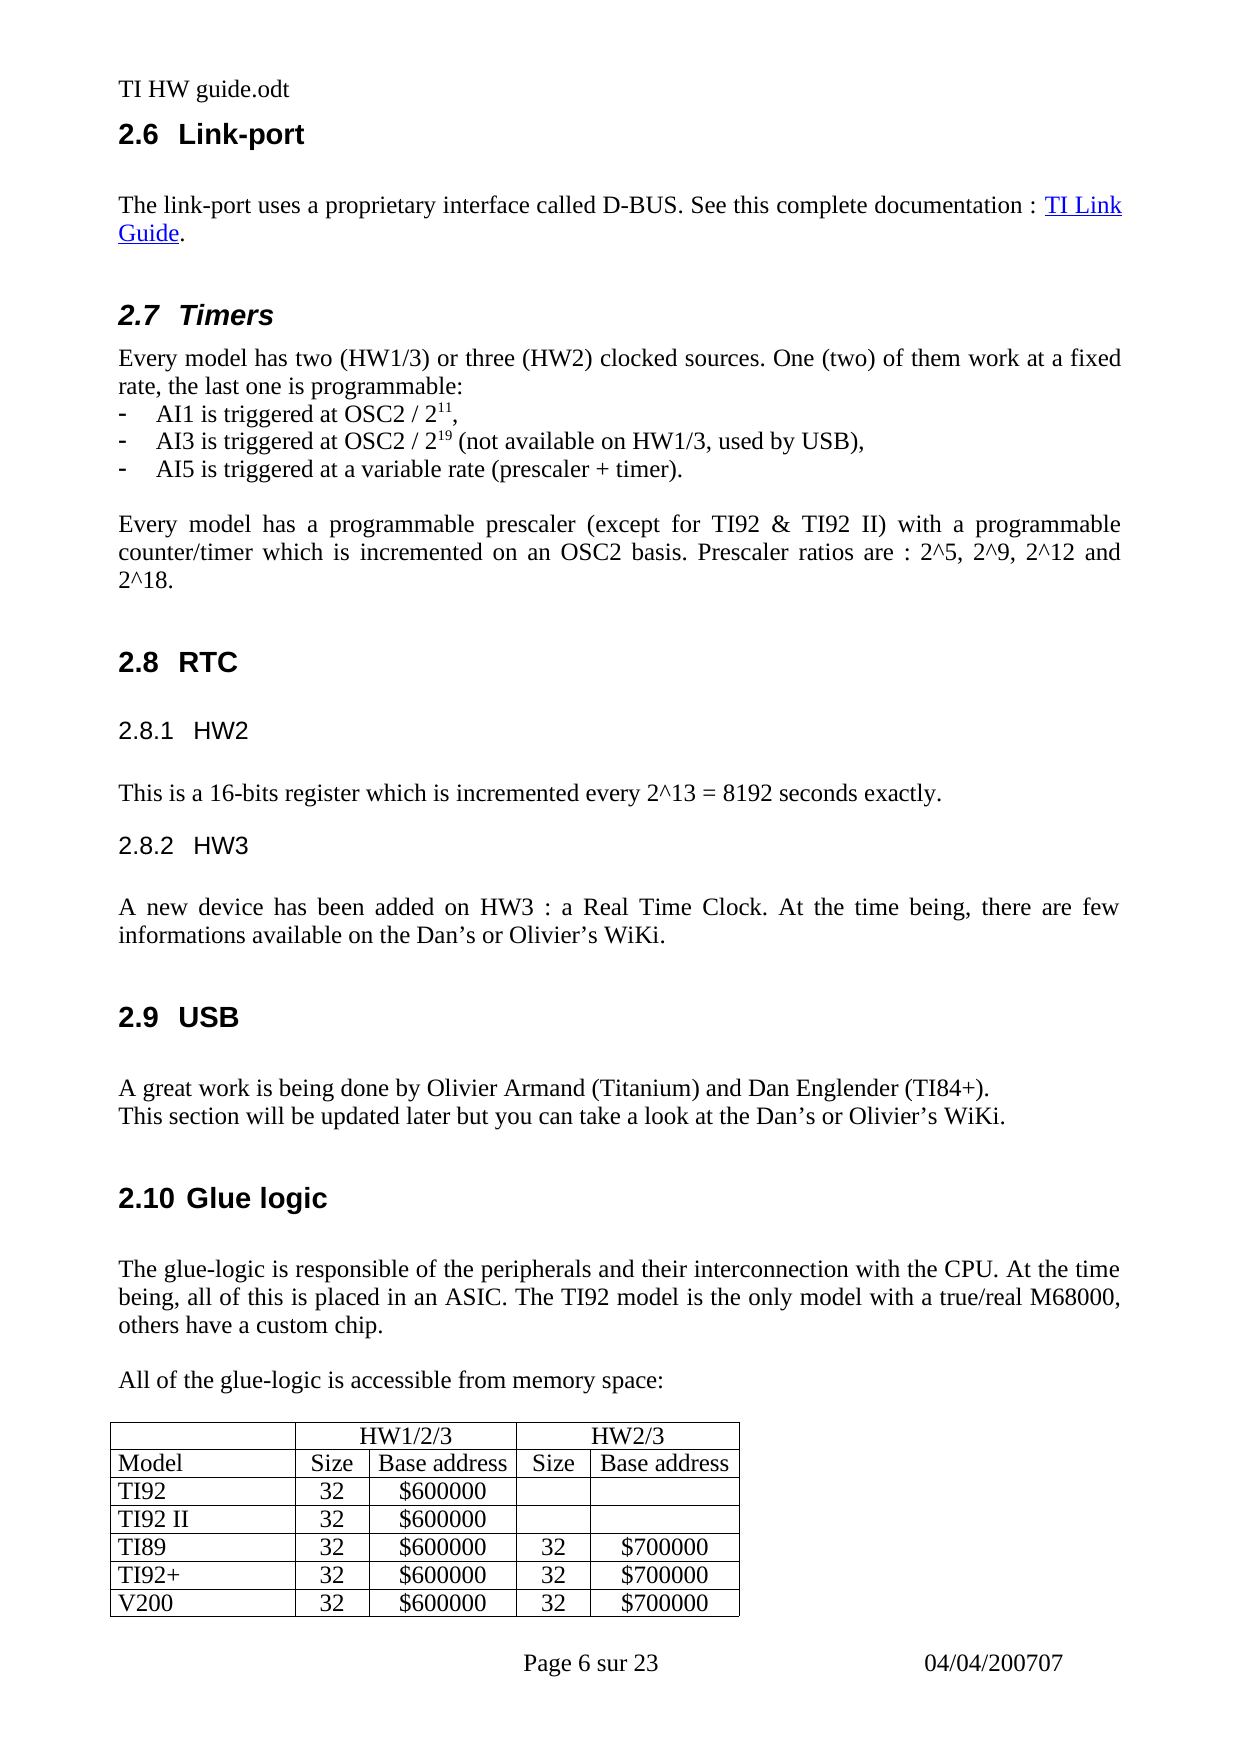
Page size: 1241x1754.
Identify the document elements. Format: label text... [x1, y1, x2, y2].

table_cell Size [296, 1450, 369, 1477]
text The glue-logic is responsible of the peripherals and their interconnection with the CPU. At the time being, all of this is placed in an ASIC. The TI92 model is the only model with a true/real M68000, others have a custom chip. [118, 1255, 1122, 1338]
table_cell $600000 [370, 1478, 516, 1505]
table_header HW1/2/3 [296, 1423, 516, 1449]
table_cell Base address [591, 1450, 739, 1477]
table_cell [591, 1478, 739, 1505]
table_cell $700000 [591, 1590, 739, 1616]
table_cell 32 [296, 1590, 369, 1616]
table_cell $600000 [370, 1506, 516, 1533]
text A great work is being done by Olivier Armand (Titanium) and Dan Englender (TI84+). [118, 1074, 1122, 1102]
text A new device has been added on HW3 : a Real Time Clock. At the time being, there are few informations available on the Dan’s or Olivier’s WiKi. [118, 893, 1122, 949]
table_header HW2/3 [517, 1423, 739, 1449]
table_cell Model [111, 1450, 295, 1477]
table_cell Size [517, 1450, 590, 1477]
text The link-port uses a proprietary interface called D-BUS. See this complete documentation : TI Link Guide. [118, 191, 1122, 246]
subtitle USB [118, 1001, 1122, 1034]
table_cell TI92+ [111, 1562, 295, 1589]
table_cell 32 [296, 1562, 369, 1589]
text This section will be updated later but you can take a look at the Dan’s or Olivier’s WiKi. [118, 1102, 1122, 1130]
table_cell [517, 1506, 590, 1533]
table_cell V200 [111, 1590, 295, 1616]
table_cell $600000 [370, 1534, 516, 1561]
table_cell TI92 [111, 1478, 295, 1505]
table_cell TI89 [111, 1534, 295, 1561]
table_cell 32 [517, 1534, 590, 1561]
list AI5 is triggered at a variable rate (prescaler + timer). [118, 455, 1122, 483]
subtitle HW3 [118, 831, 1122, 859]
table_cell 32 [296, 1478, 369, 1505]
list AI1 is triggered at OSC2 / 211, [118, 400, 1122, 427]
text This is a 16-bits register which is incremented every 2^13 = 8192 seconds exactly. [118, 779, 1122, 806]
text All of the glue-logic is accessible from memory space: [118, 1366, 1122, 1394]
table_cell $600000 [370, 1590, 516, 1616]
subtitle HW2 [118, 717, 1122, 745]
table_cell 32 [296, 1534, 369, 1561]
table_cell $700000 [591, 1562, 739, 1589]
table_header [111, 1423, 295, 1449]
list AI3 is triggered at OSC2 / 219 (not available on HW1/3, used by USB), [118, 427, 1122, 455]
text Every model has a programmable prescaler (except for TI92 & TI92 II) with a programmable counter/timer which is incremented on an OSC2 basis. Prescaler ratios are : 2^5, 2^9, 2^12 and 2^18. [118, 511, 1122, 594]
table_cell $600000 [370, 1562, 516, 1589]
table_cell [591, 1506, 739, 1533]
subtitle Glue logic [118, 1182, 1122, 1215]
text Every model has two (HW1/3) or three (HW2) clocked sources. One (two) of them work at a fixed rate, the last one is programmable: [118, 344, 1122, 400]
table_cell Base address [370, 1450, 516, 1477]
table_cell 32 [517, 1562, 590, 1589]
subtitle RTC [118, 646, 1122, 679]
table_cell 32 [296, 1506, 369, 1533]
subtitle Timers [118, 299, 1122, 332]
subtitle Link-port [118, 118, 1122, 151]
table_cell $700000 [591, 1534, 739, 1561]
table_cell TI92 II [111, 1506, 295, 1533]
table_cell [517, 1478, 590, 1505]
table_cell 32 [517, 1590, 590, 1616]
